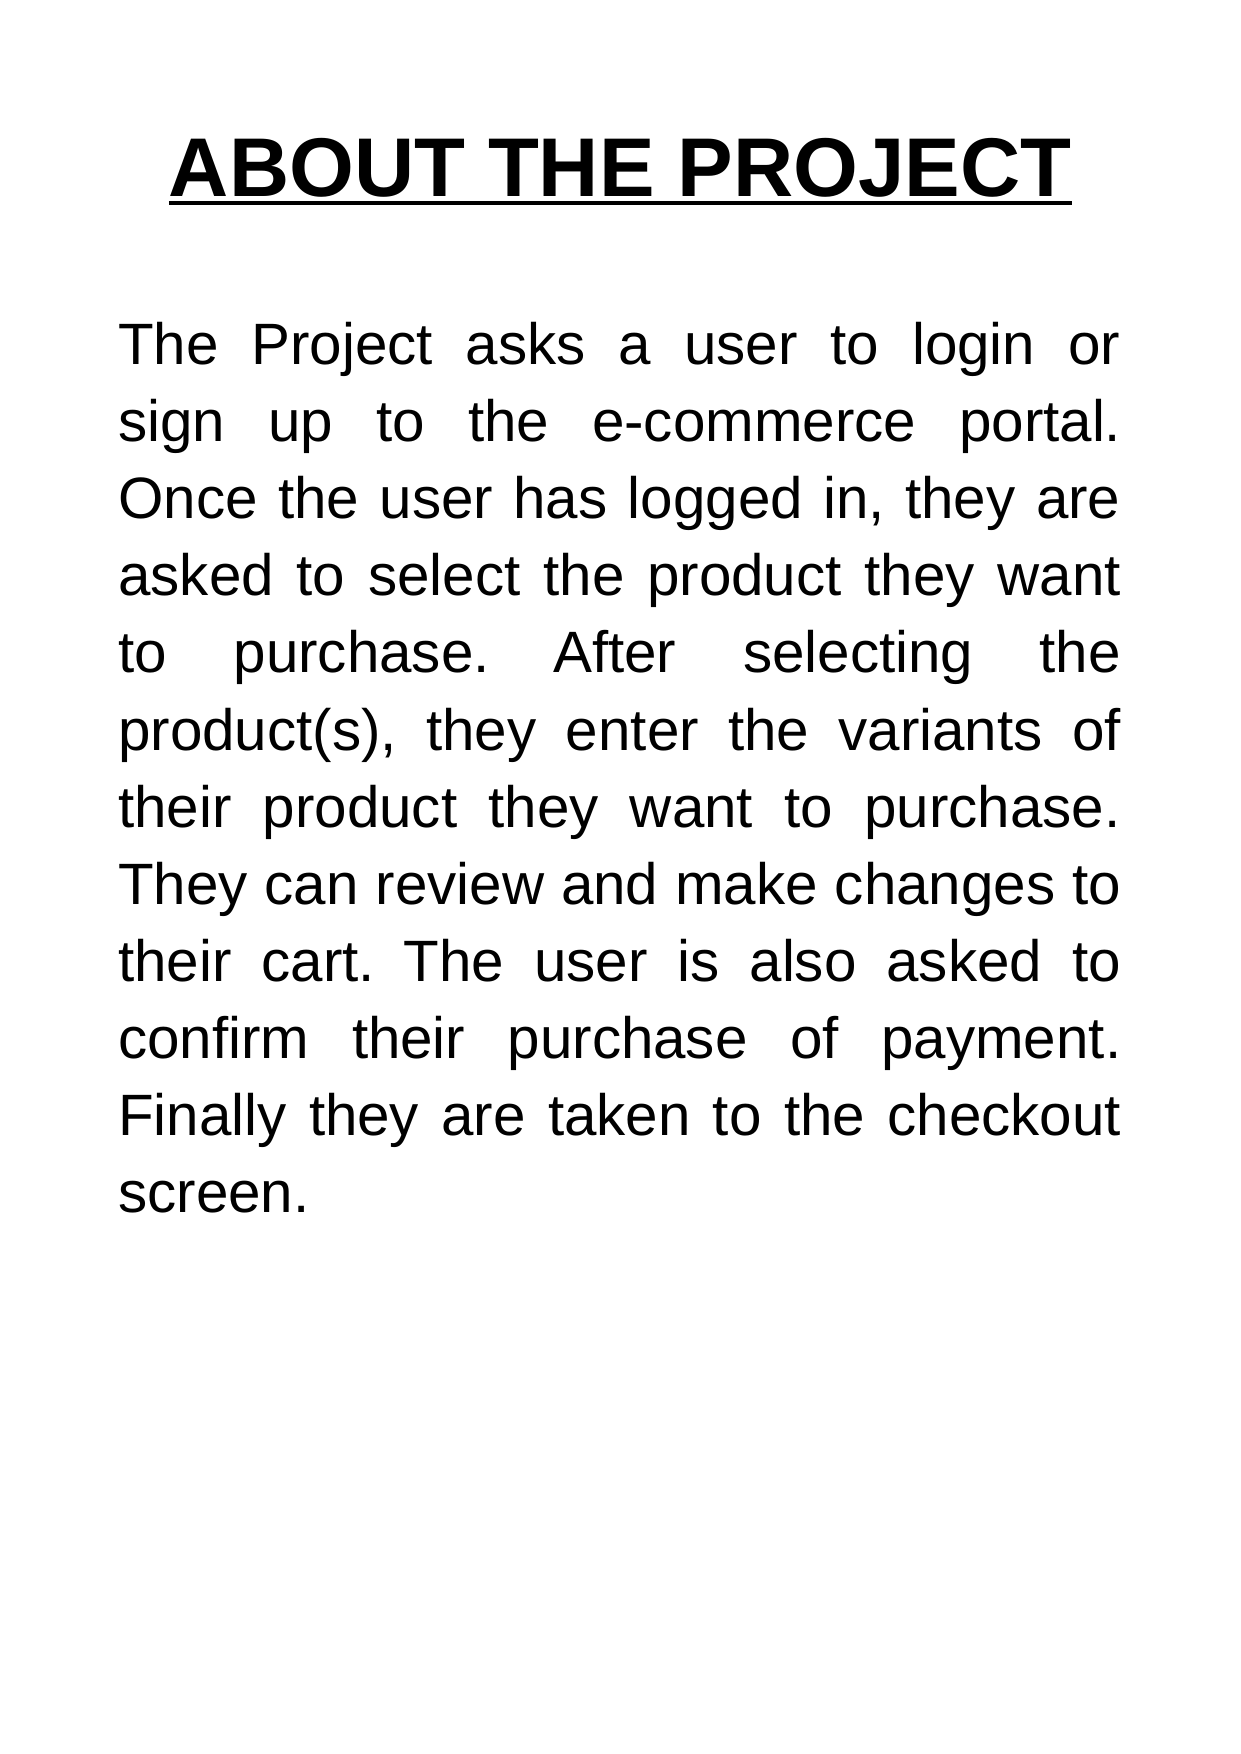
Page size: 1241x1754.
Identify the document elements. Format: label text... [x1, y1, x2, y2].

text The Project asks a user to login or sign up to the e-commerce portal. Once the user has logged in, they are asked to select the product they want to purchase. After selecting the product(s), they enter the variants of their product they want to purchase. They can review and make changes to their cart. The user is also asked to confirm their purchase of payment. Finally they are taken to the checkout screen. [118, 310, 1122, 1225]
text ABOUT THE PROJECT [118, 118, 1122, 214]
